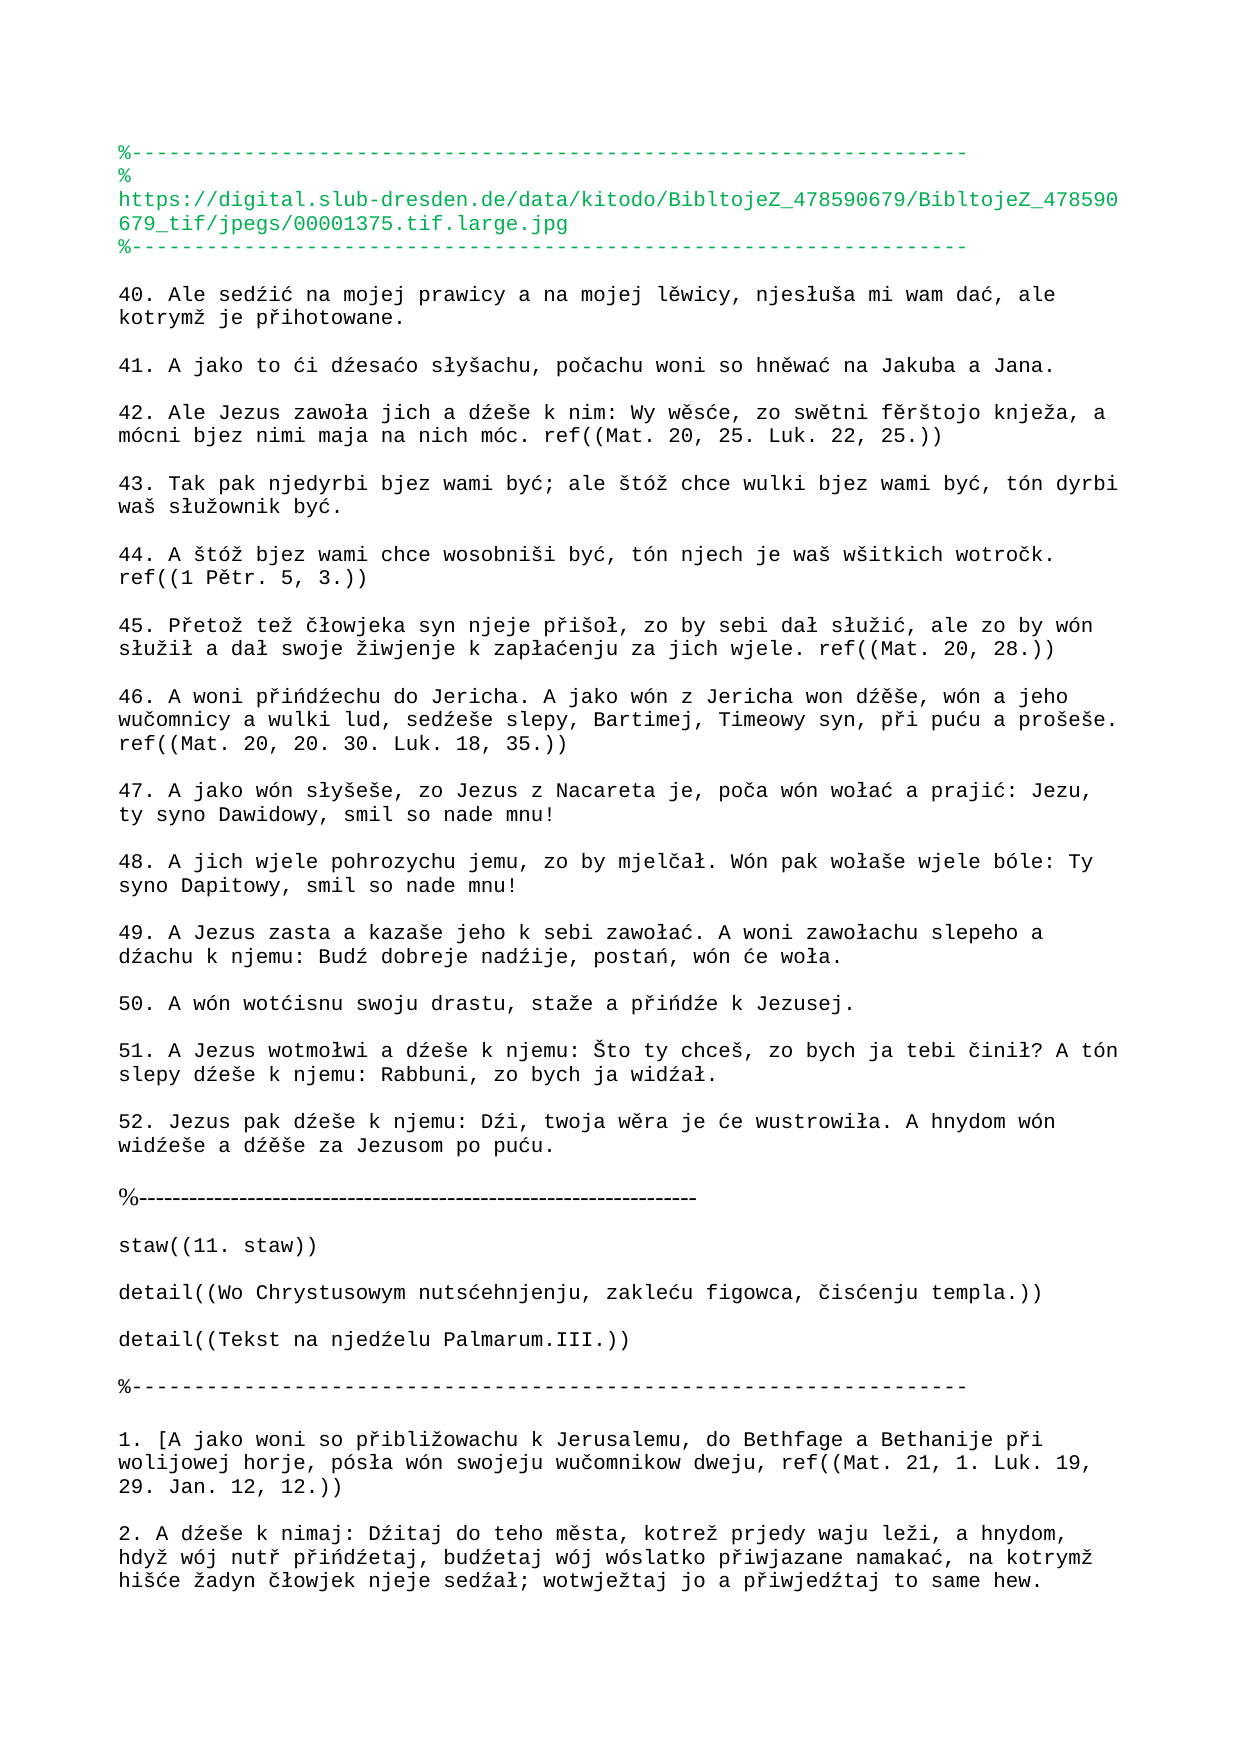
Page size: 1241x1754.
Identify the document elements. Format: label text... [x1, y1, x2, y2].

text 40. Ale sedźić na mojej prawicy a na mojej lěwicy, njesłuša mi wam dać, ale kotrymž je přihotowane. [118, 284, 1122, 331]
text %------------------------------------------------------------------- [118, 1182, 1122, 1211]
text 43. Tak pak njedyrbi bjez wami być; ale štóž chce wulki bjez wami być, tón dyrbi waš słužownik być. [118, 473, 1122, 520]
text 49. A Jezus zasta a kazaše jeho k sebi zawołać. A woni zawołachu slepeho a dźachu k njemu: Budź dobreje nadźije, postań, wón će woła. [118, 922, 1122, 969]
text staw((11. staw)) [118, 1234, 1122, 1258]
text % https://digital.slub-dresden.de/data/kitodo/BibltojeZ_478590679/BibltojeZ_478590679_tif/jpegs/00001375.tif.large.jpg %------------------------------------------------------------------- [118, 165, 1122, 260]
text %------------------------------------------------------------------- [118, 1376, 1122, 1400]
text 46. A woni přińdźechu do Jericha. A jako wón z Jericha won dźěše, wón a jeho wučomnicy a wulki lud, sedźeše slepy, Bartimej, Timeowy syn, při puću a prošeše. ref((Mat. 20, 20. 30. Luk. 18, 35.)) [118, 686, 1122, 757]
text 44. A štóž bjez wami chce wosobniši być, tón njech je waš wšitkich wotročk. ref((1 Pětr. 5, 3.)) [118, 544, 1122, 591]
text 52. Jezus pak dźeše k njemu: Dźi, twoja wěra je će wustrowiła. A hnydom wón widźeše a dźěše za Jezusom po puću. [118, 1111, 1122, 1158]
text 47. A jako wón słyšeše, zo Jezus z Nacareta je, poča wón wołać a prajić: Jezu, ty syno Dawidowy, smil so nade mnu! [118, 780, 1122, 827]
text 50. A wón wotćisnu swoju drastu, staže a přińdźe k Jezusej. [118, 993, 1122, 1017]
text 45. Přetož tež čłowjeka syn njeje přišoł, zo by sebi dał słužić, ale zo by wón słužił a dał swoje žiwjenje k zapłaćenju za jich wjele. ref((Mat. 20, 28.)) [118, 615, 1122, 662]
text detail((Tekst na njedźelu Palmarum.III.)) [118, 1329, 1122, 1353]
text 51. A Jezus wotmołwi a dźeše k njemu: Što ty chceš, zo bych ja tebi činił? A tón slepy dźeše k njemu: Rabbuni, zo bych ja widźał. [118, 1040, 1122, 1088]
text 42. Ale Jezus zawoła jich a dźeše k nim: Wy wěsće, zo swětni fěrštojo knježa, a mócni bjez nimi maja na nich móc. ref((Mat. 20, 25. Luk. 22, 25.)) [118, 402, 1122, 449]
text 48. A jich wjele pohrozychu jemu, zo by mjelčał. Wón pak wołaše wjele bóle: Ty syno Dapitowy, smil so nade mnu! [118, 851, 1122, 898]
text 2. A dźeše k nimaj: Dźitaj do teho města, kotrež prjedy waju leži, a hnydom, hdyž wój nutř přińdźetaj, budźetaj wój wóslatko přiwjazane namakać, na kotrymž hišće žadyn čłowjek njeje sedźał; wotwježtaj jo a přiwjedźtaj to same hew. [118, 1523, 1122, 1594]
text 41. A jako to ći dźesaćo słyšachu, počachu woni so hněwać na Jakuba a Jana. [118, 354, 1122, 378]
text 1. [A jako woni so přibližowachu k Jerusalemu, do Bethfage a Bethanije při wolijowej horje, pósła wón swojeju wučomnikow dweju, ref((Mat. 21, 1. Luk. 19, 29. Jan. 12, 12.)) [118, 1424, 1122, 1499]
text detail((Wo Chrystusowym nutsćehnjenju, zakleću figowca, čisćenju templa.)) [118, 1282, 1122, 1306]
text %------------------------------------------------------------------- [118, 142, 1122, 165]
